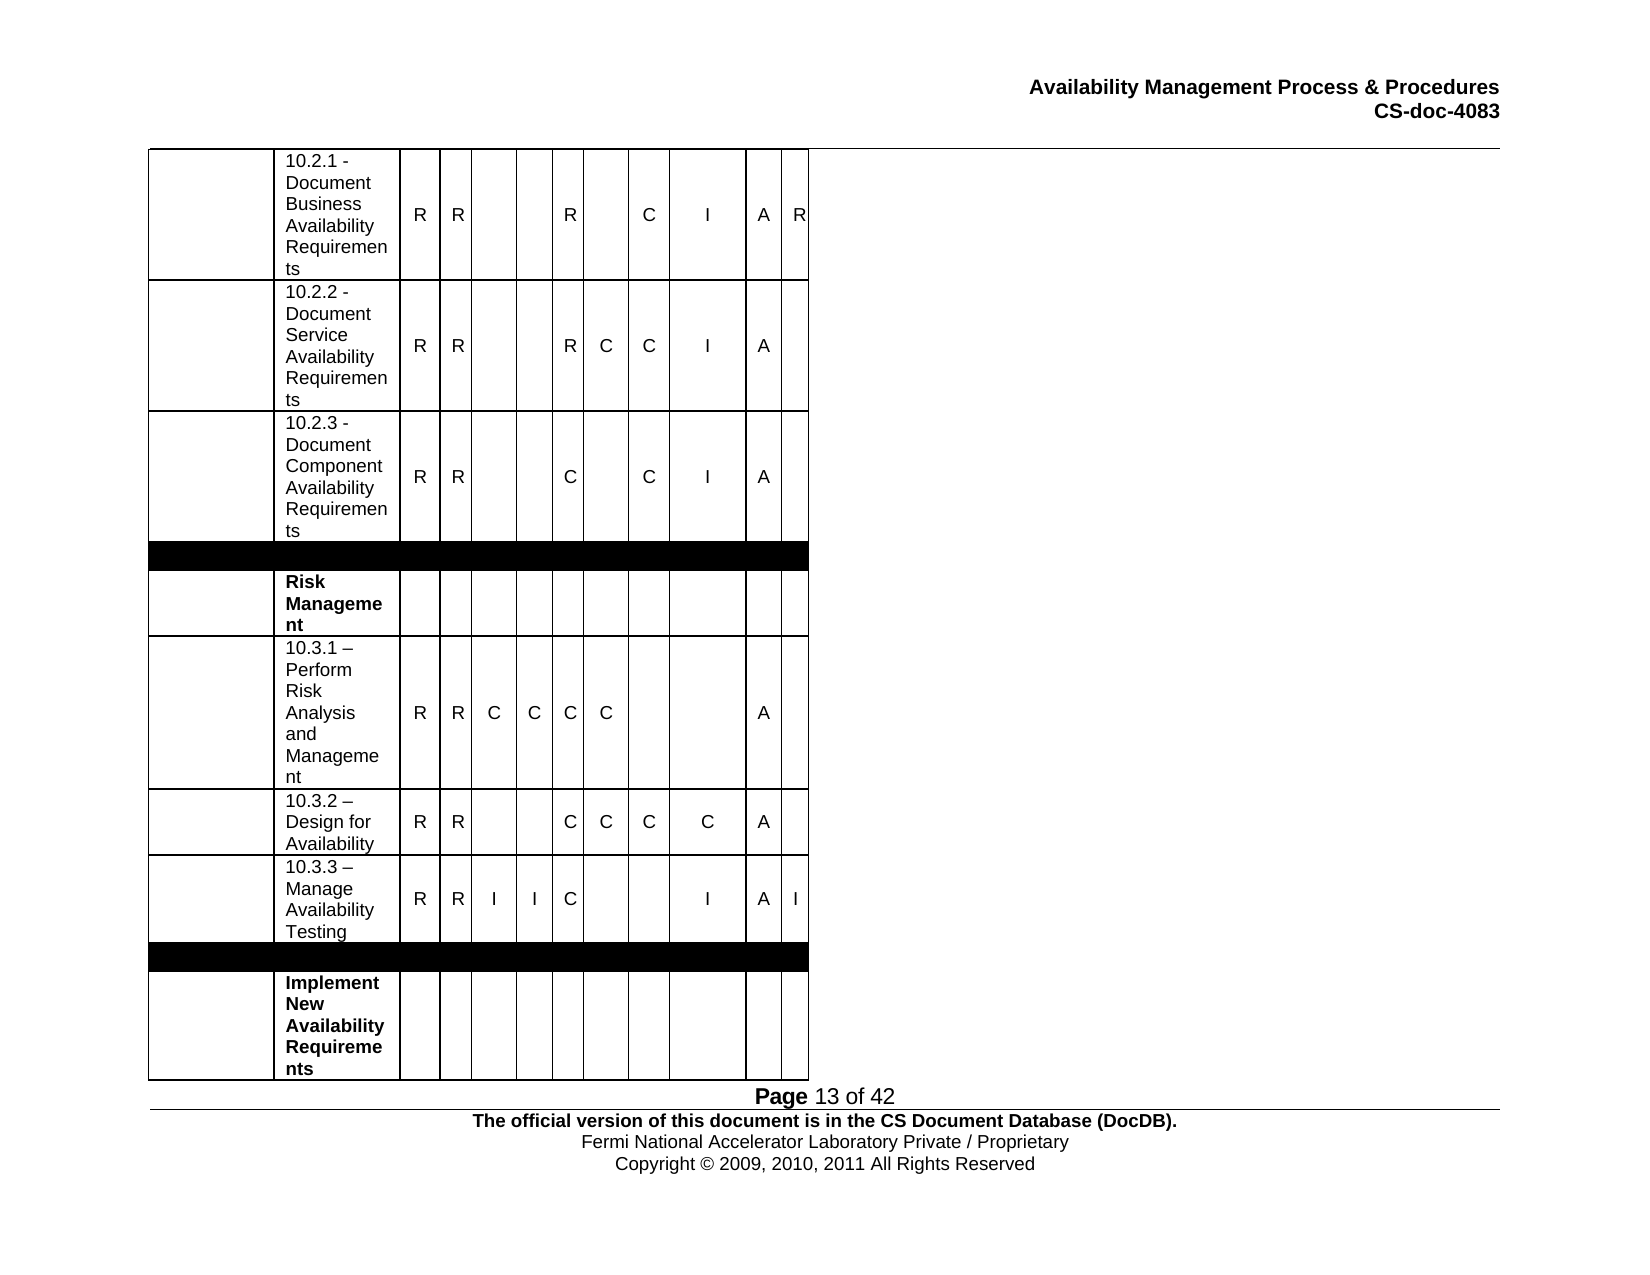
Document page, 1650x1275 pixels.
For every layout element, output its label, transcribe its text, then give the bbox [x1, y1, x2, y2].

table_cell I [517, 856, 552, 942]
table_cell C [553, 637, 583, 788]
table_cell [809, 149, 925, 279]
table_cell [670, 972, 745, 1079]
table_cell A [747, 150, 781, 279]
table_cell [809, 942, 925, 970]
table_cell R [441, 412, 471, 541]
table_cell [401, 571, 439, 635]
table_cell [517, 944, 552, 970]
table_cell C [629, 790, 669, 854]
table_cell [809, 541, 925, 569]
table_cell [809, 854, 925, 942]
table_cell [149, 412, 273, 541]
table_cell [925, 788, 1498, 854]
table_cell A [747, 412, 781, 541]
table_cell [553, 543, 583, 569]
table_cell [553, 944, 583, 970]
table_cell [925, 970, 1498, 1079]
table_cell [441, 543, 471, 569]
table_cell R [401, 856, 439, 942]
table_cell [925, 149, 1498, 279]
table_cell [584, 944, 628, 970]
table_cell [670, 944, 745, 970]
table_cell R [782, 150, 808, 279]
table_cell [553, 571, 583, 635]
table_cell [472, 571, 516, 635]
table_cell [517, 412, 552, 541]
table_cell R [401, 412, 439, 541]
table_cell [925, 410, 1498, 541]
table_cell [441, 972, 471, 1079]
table_cell [782, 944, 808, 970]
table_cell [670, 637, 745, 788]
table_cell [925, 854, 1498, 942]
table_cell [517, 281, 552, 410]
table_cell R [441, 281, 471, 410]
table_cell 10.2.3 - Document Component Availability Requirements [275, 412, 399, 541]
table_cell [584, 412, 628, 541]
table_cell [925, 569, 1498, 635]
table_cell C [517, 637, 552, 788]
table_cell R [441, 150, 471, 279]
table_cell [584, 150, 628, 279]
table_cell [670, 543, 745, 569]
table_cell A [747, 281, 781, 410]
table_cell [149, 856, 273, 942]
table_cell I [670, 150, 745, 279]
table_cell [782, 637, 808, 788]
table_cell [782, 412, 808, 541]
table_cell I [782, 856, 808, 942]
table_cell [441, 944, 471, 970]
table_cell R [553, 150, 583, 279]
table_cell [747, 944, 781, 970]
table_cell [925, 635, 1498, 788]
table_cell [809, 279, 925, 410]
table_cell [629, 972, 669, 1079]
table_cell [472, 412, 516, 541]
table_cell [670, 571, 745, 635]
table_cell [584, 972, 628, 1079]
table_cell R [401, 150, 439, 279]
table_cell [782, 281, 808, 410]
table_cell [275, 944, 399, 970]
table_cell C [629, 412, 669, 541]
table_cell A [747, 637, 781, 788]
table_cell [149, 543, 273, 569]
table_cell [925, 541, 1498, 569]
table_cell [517, 150, 552, 279]
table_cell [401, 543, 439, 569]
table_cell [747, 571, 781, 635]
table_cell [782, 972, 808, 1079]
table_cell C [584, 637, 628, 788]
table_cell I [670, 856, 745, 942]
table_cell 10.3.2 – Design for Availability [275, 790, 399, 854]
table_cell [517, 571, 552, 635]
table_cell I [670, 281, 745, 410]
table_cell R [553, 281, 583, 410]
table_cell [782, 543, 808, 569]
table_cell R [441, 790, 471, 854]
table_cell [472, 281, 516, 410]
table_cell [472, 790, 516, 854]
table_cell [747, 972, 781, 1079]
table_cell Risk Management [275, 571, 399, 635]
table_cell [584, 543, 628, 569]
table_cell 10.2.2 - Document Service Availability Requirements [275, 281, 399, 410]
table_cell [809, 410, 925, 541]
table_cell C [472, 637, 516, 788]
table_cell [149, 944, 273, 970]
table_cell [149, 281, 273, 410]
table_cell [629, 637, 669, 788]
table_cell [401, 944, 439, 970]
table_cell [472, 150, 516, 279]
table_cell C [629, 150, 669, 279]
table_cell [553, 972, 583, 1079]
table_cell [149, 972, 273, 1079]
table_cell Implement New Availability Requirements [275, 972, 399, 1079]
table_cell A [747, 856, 781, 942]
table_cell [275, 543, 399, 569]
table_cell 10.3.1 – Perform Risk Analysis and Management [275, 637, 399, 788]
table_cell I [670, 412, 745, 541]
table_cell [629, 571, 669, 635]
table_cell [747, 543, 781, 569]
table_cell 10.2.1 - Document Business Availability Requirements [275, 150, 399, 279]
table_cell [809, 970, 925, 1079]
table_cell R [401, 281, 439, 410]
table_cell [149, 571, 273, 635]
table_cell C [629, 281, 669, 410]
table_cell [782, 790, 808, 854]
table_cell C [553, 412, 583, 541]
table_cell [925, 942, 1498, 970]
table_cell R [441, 856, 471, 942]
table_cell C [584, 790, 628, 854]
table_cell [517, 790, 552, 854]
table_cell [809, 788, 925, 854]
table_cell [584, 571, 628, 635]
table_cell A [747, 790, 781, 854]
table_cell [149, 150, 273, 279]
table_cell [517, 543, 552, 569]
table_cell I [472, 856, 516, 942]
table_cell C [670, 790, 745, 854]
table_cell [472, 543, 516, 569]
table_cell [401, 972, 439, 1079]
table_cell [809, 569, 925, 635]
table_cell [517, 972, 552, 1079]
table_cell [629, 543, 669, 569]
table_cell [472, 972, 516, 1079]
table_cell [629, 856, 669, 942]
table_cell [472, 944, 516, 970]
table_cell [925, 279, 1498, 410]
table_cell 10.3.3 – Manage Availability Testing [275, 856, 399, 942]
table_cell R [441, 637, 471, 788]
table_cell [782, 571, 808, 635]
table_cell [149, 790, 273, 854]
table_cell C [553, 856, 583, 942]
table_cell C [584, 281, 628, 410]
table_cell [584, 856, 628, 942]
table_cell C [553, 790, 583, 854]
table_cell [629, 944, 669, 970]
table_cell R [401, 790, 439, 854]
table_cell [441, 571, 471, 635]
table_cell [149, 637, 273, 788]
table_cell [809, 635, 925, 788]
table_cell R [401, 637, 439, 788]
